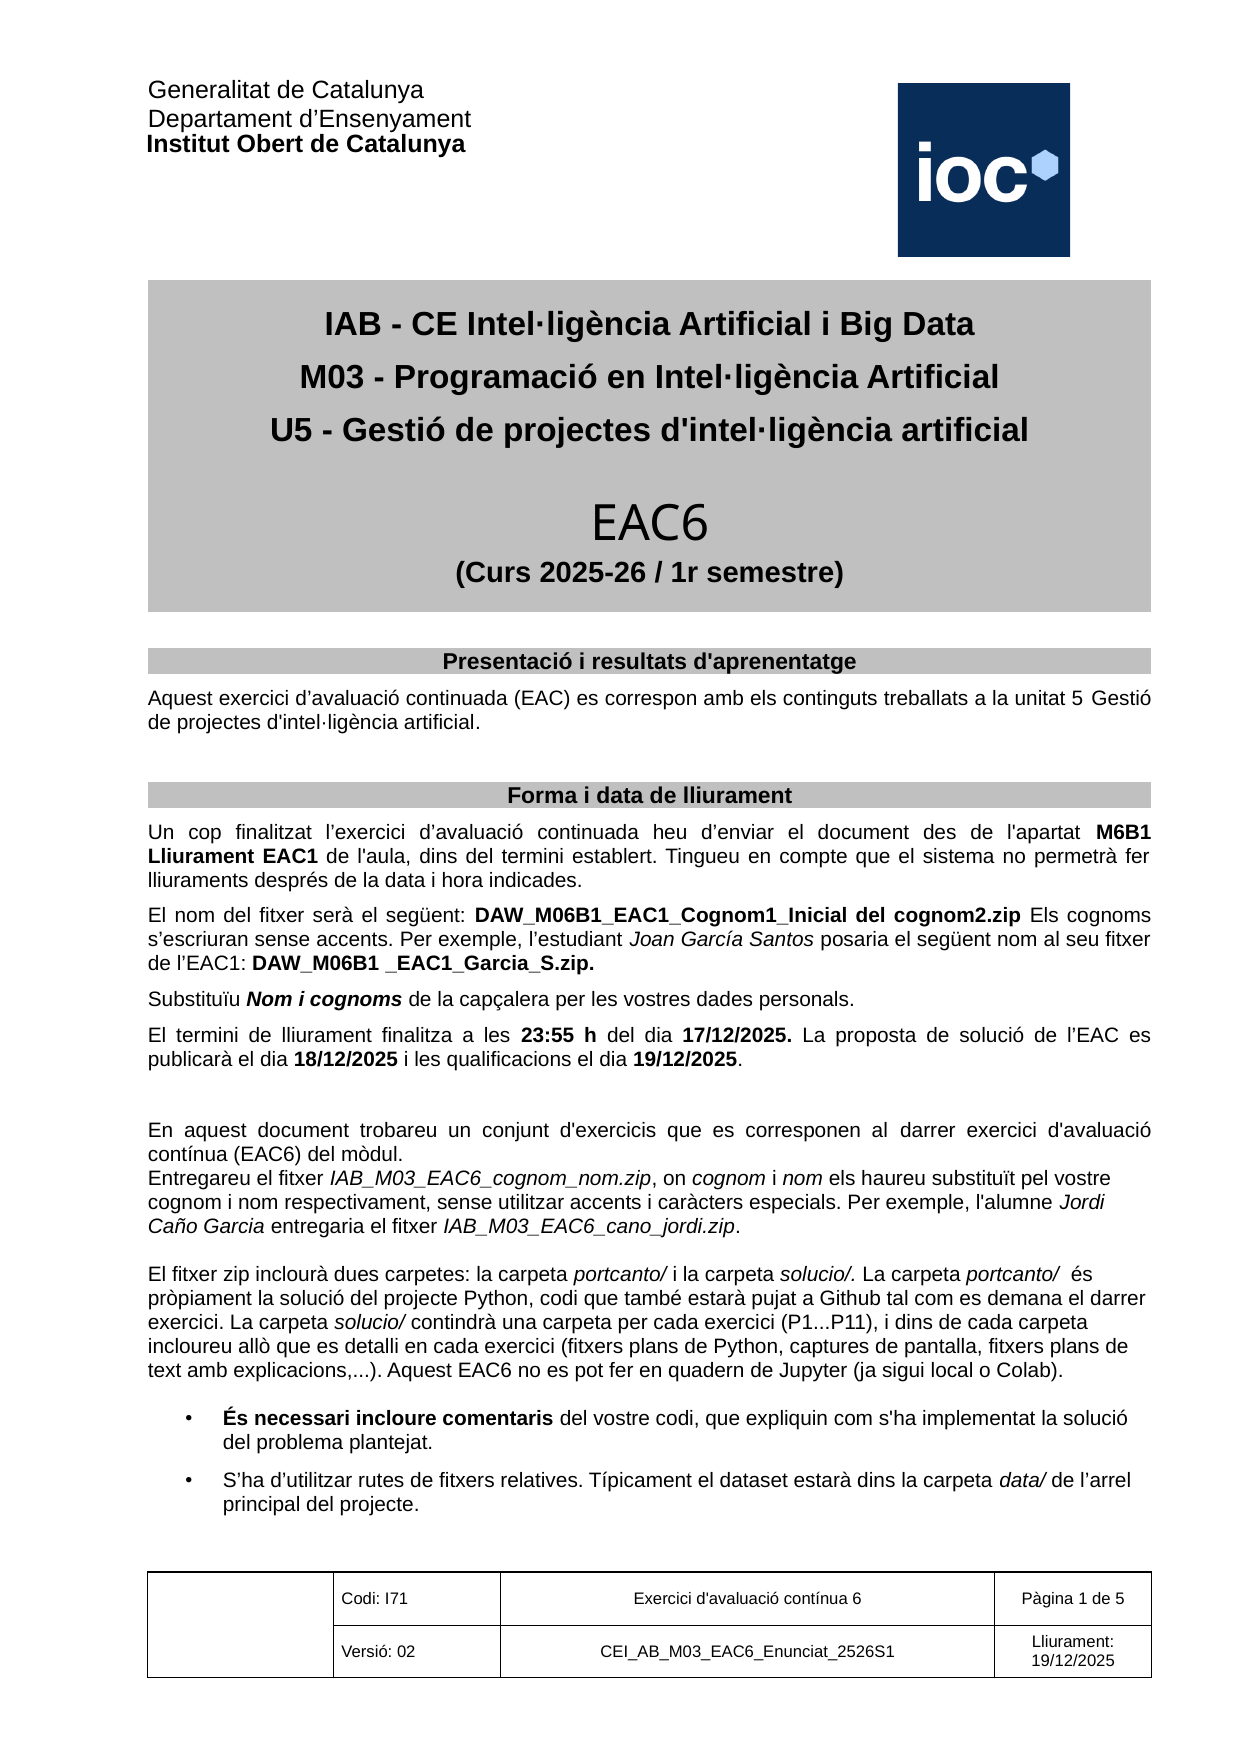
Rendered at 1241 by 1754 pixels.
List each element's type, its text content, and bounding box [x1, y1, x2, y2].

text El nom del fitxer serà el següent: DAW_M06B1_EAC1_Cognom1_Inicial del cognom2.zip Els cognoms s’escriuran sense accents. Per exemple, l’estudiant Joan García Santos posaria el següent nom al seu fitxer de l’EAC1: DAW_M06B1 _EAC1_Garcia_S.zip. [148, 903, 1151, 975]
text Aquest exercici d’avaluació continuada (EAC) es correspon amb els continguts treballats a la unitat 5 Gestió de projectes d'intel·ligència artificial. [148, 686, 1151, 734]
text El termini de lliurament finalitza a les 23:55 h del dia 17/12/2025. La proposta de solució de l’EAC es publicarà el dia 18/12/2025 i les qualificacions el dia 19/12/2025. [148, 1023, 1151, 1071]
subtitle M03 - Programació en Intel·ligència Artificial [148, 357, 1151, 395]
text Entregareu el fitxer IAB_M03_EAC6_cognom_nom.zip, on cognom i nom els haureu substituït pel vostre cognom i nom respectivament, sense utilitzar accents i caràcters especials. Per exemple, l'alumne Jordi Caño Garcia entregaria el fitxer IAB_M03_EAC6_cano_jordi.zip. [148, 1166, 1151, 1238]
text EAC6 [148, 487, 1151, 555]
text En aquest document trobareu un conjunt d'exercicis que es corresponen al darrer exercici d'avaluació contínua (EAC6) del mòdul. [148, 1118, 1151, 1166]
text Presentació i resultats d'aprenentatge [148, 648, 1151, 674]
list És necessari incloure comentaris del vostre codi, que expliquin com s'ha implementat la solució del problema plantejat. [185, 1406, 1151, 1454]
text Un cop finalitzat l’exercici d’avaluació continuada heu d’enviar el document des de l'apartat M6B1 Lliurament EAC1 de l'aula, dins del termini establert. Tingueu en compte que el sistema no permetrà fer lliuraments després de la data i hora indicades. [148, 820, 1151, 892]
picture [897, 83, 1071, 257]
text Substituïu Nom i cognoms de la capçalera per les vostres dades personals. [148, 987, 1151, 1011]
subtitle U5 - Gestió de projectes d'intel·ligència artificial [148, 410, 1151, 448]
list S’ha d’utilitzar rutes de fitxers relatives. Típicament el dataset estarà dins la carpeta data/ de l’arrel principal del projecte. [185, 1468, 1151, 1516]
text El fitxer zip inclourà dues carpetes: la carpeta portcanto/ i la carpeta solucio/. La carpeta portcanto/ és pròpiament la solució del projecte Python, codi que també estarà pujat a Github tal com es demana el darrer exercici. La carpeta solucio/ contindrà una carpeta per cada exercici (P1...P11), i dins de cada carpeta incloureu allò que es detalli en cada exercici (fitxers plans de Python, captures de pantalla, fitxers plans de text amb explicacions,...). Aquest EAC6 no es pot fer en quadern de Jupyter (ja sigui local o Colab). [148, 1262, 1151, 1382]
text Forma i data de lliurament [148, 782, 1151, 808]
text (Curs 2025-26 / 1r semestre) [148, 555, 1151, 588]
text IAB - CE Intel·ligència Artificial i Big Data [148, 304, 1151, 343]
